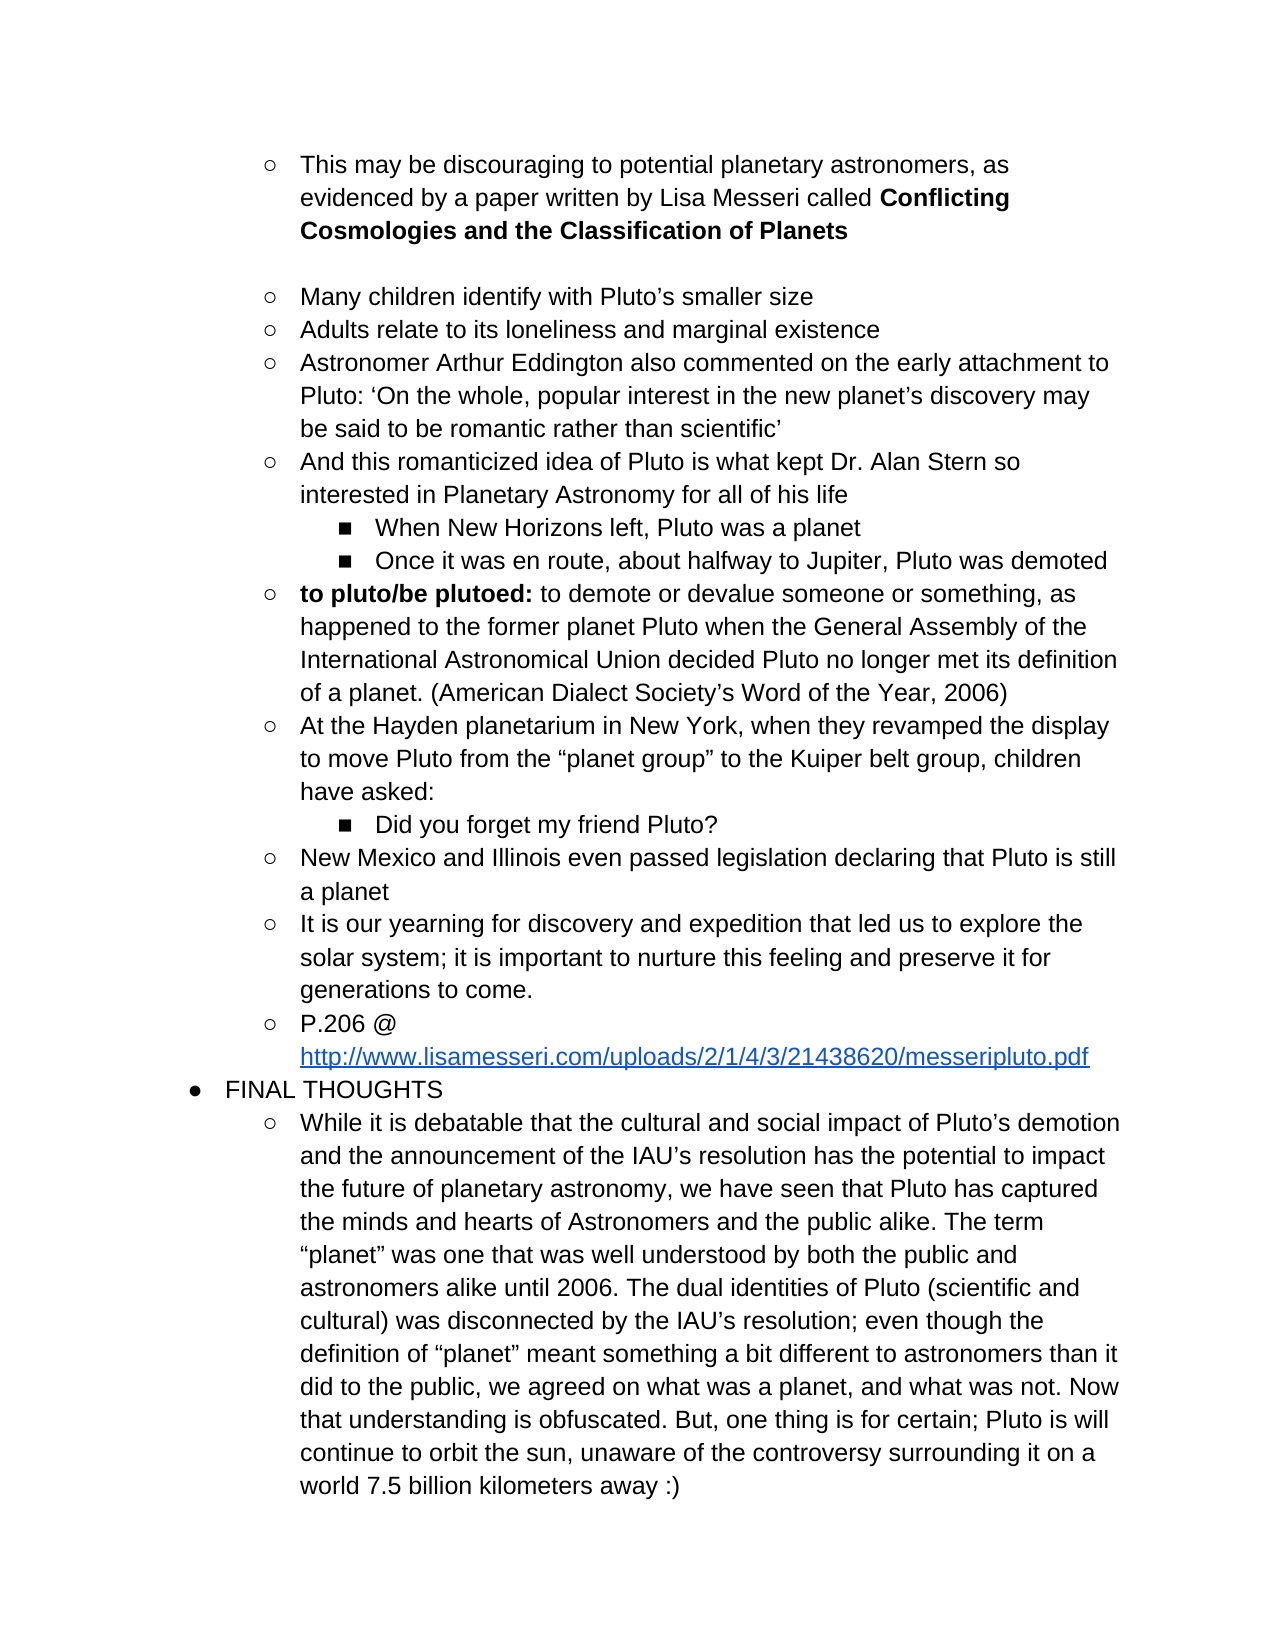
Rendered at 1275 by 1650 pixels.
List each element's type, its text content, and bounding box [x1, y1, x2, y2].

list to pluto/be plutoed: to demote or devalue someone or something, as [262, 579, 1125, 608]
list Adults relate to its loneliness and marginal existence [262, 315, 1125, 344]
list New Mexico and Illinois even passed legislation declaring that Pluto is still a planet [262, 843, 1125, 905]
text of a planet. (American Dialect Society’s Word of the Year, 2006) [300, 678, 1125, 707]
list Many children identify with Pluto’s smaller size [262, 282, 1125, 311]
list This may be discouraging to potential planetary astronomers, as evidenced by a paper written by Lisa Messeri called Conflicting Cosmologies and the Classification of Planets [262, 150, 1125, 245]
list Astronomer Arthur Eddington also commented on the early attachment to Pluto: ‘On the whole, popular interest in the new planet’s discovery may be said to be romantic rather than scientific’ [262, 348, 1125, 443]
text happened to the former planet Pluto when the General Assembly of the [300, 612, 1125, 641]
list FINAL THOUGHTS [187, 1074, 1125, 1103]
text International Astronomical Union decided Pluto no longer met its definition [300, 645, 1125, 674]
list And this romanticized idea of Pluto is what kept Dr. Alan Stern so interested in Planetary Astronomy for all of his life [262, 447, 1125, 509]
list It is our yearning for discovery and expedition that led us to explore the solar system; it is important to nurture this feeling and preserve it for generations to come. [262, 909, 1125, 1004]
list While it is debatable that the cultural and social impact of Pluto’s demotion and the announcement of the IAU’s resolution has the potential to impact the future of planetary astronomy, we have seen that Pluto has captured the minds and hearts of Astronomers and the public alike. The term “planet” was one that was well understood by both the public and astronomers alike until 2006. The dual identities of Pluto (scientific and cultural) was disconnected by the IAU’s resolution; even though the definition of “planet” meant something a bit different to astronomers than it did to the public, we agreed on what was a planet, and what was not. Now that understanding is obfuscated. But, one thing is for certain; Pluto is will continue to orbit the sun, unaware of the controversy surrounding it on a world 7.5 billion kilometers away :) [262, 1108, 1125, 1499]
list Once it was en route, about halfway to Jupiter, Pluto was demoted [337, 546, 1125, 575]
list P.206 @ http://www.lisamesseri.com/uploads/2/1/4/3/21438620/messeripluto.pdf [262, 1008, 1125, 1070]
list When New Horizons left, Pluto was a planet [337, 513, 1125, 542]
list At the Hayden planetarium in New York, when they revamped the display to move Pluto from the “planet group” to the Kuiper belt group, children have asked: [262, 711, 1125, 806]
list Did you forget my friend Pluto? [337, 810, 1125, 839]
